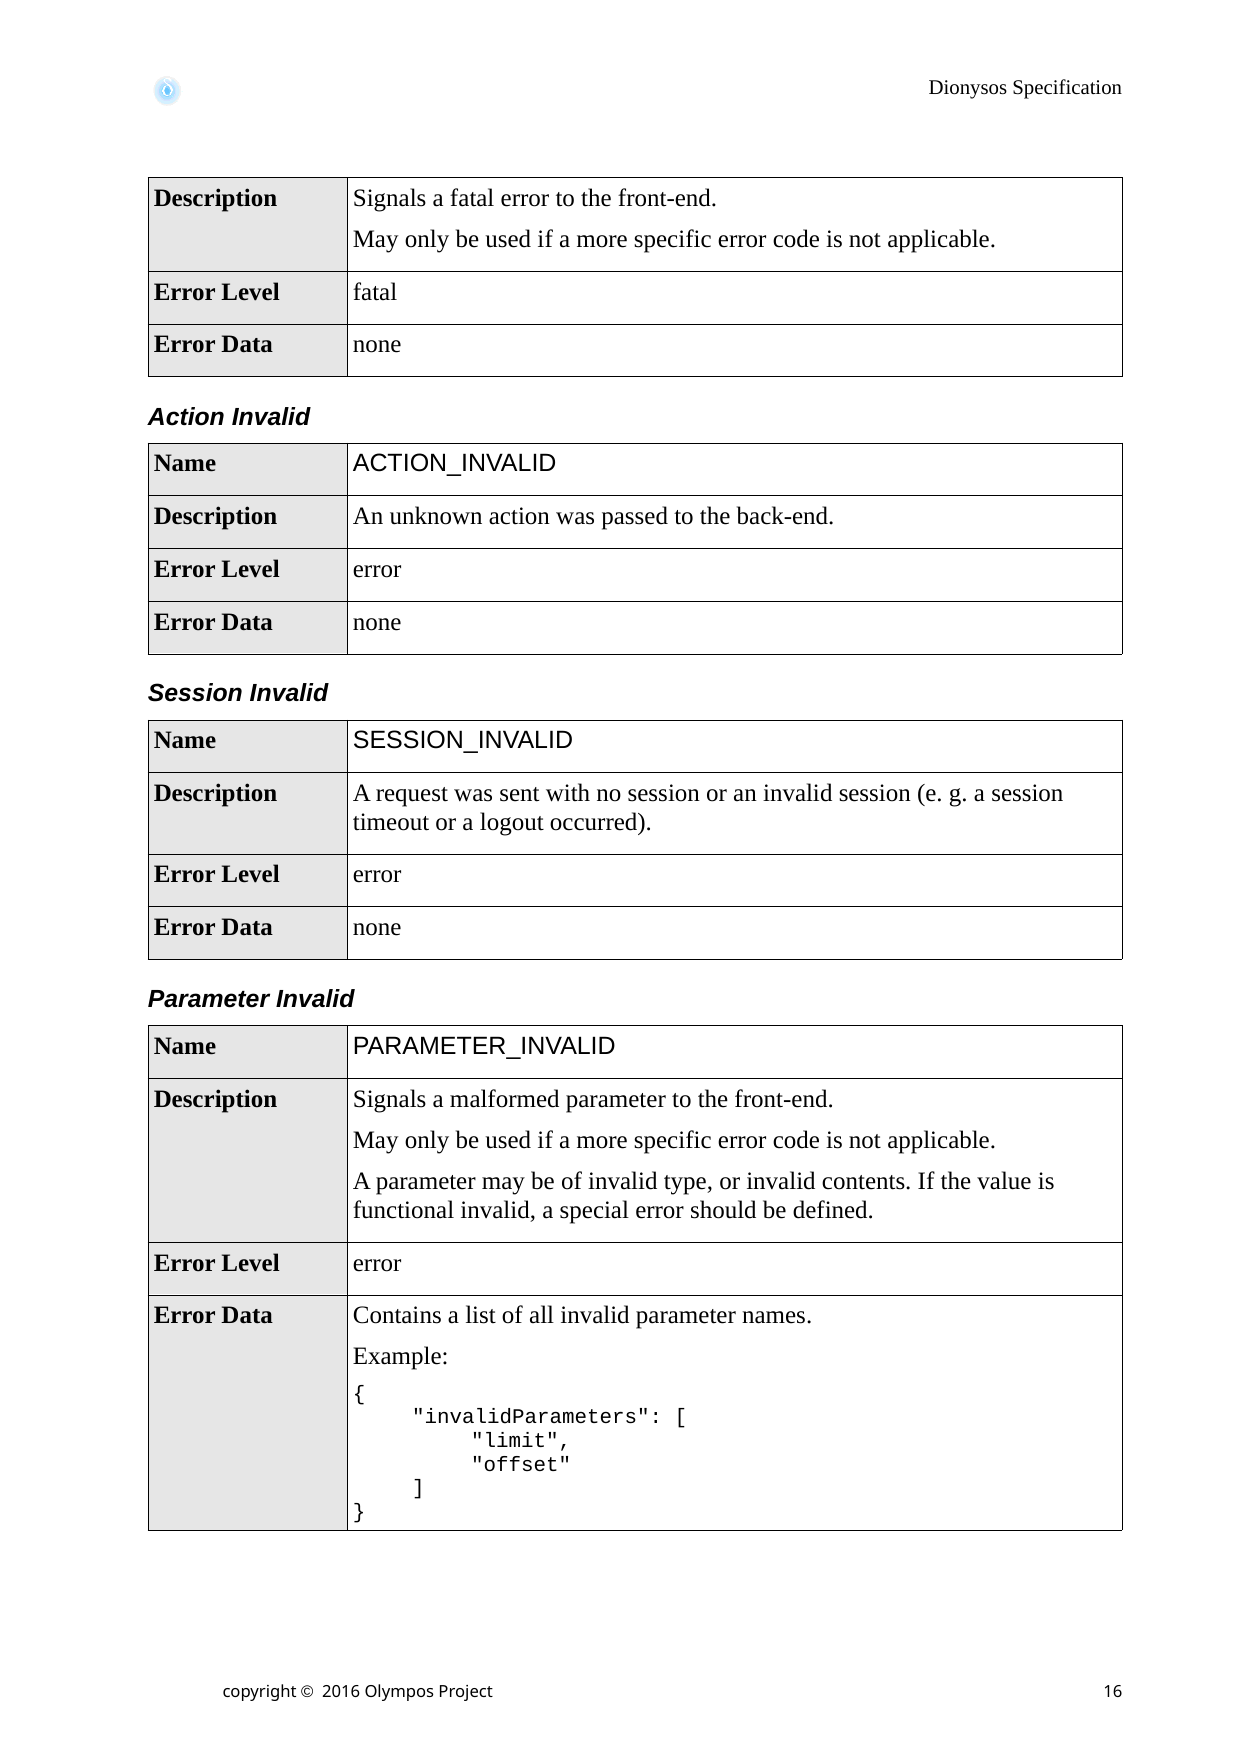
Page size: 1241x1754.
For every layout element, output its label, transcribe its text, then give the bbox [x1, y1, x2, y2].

table_cell Error Level [149, 549, 347, 601]
table_cell Signals a fatal error to the front-end. May only be used if a more specific error code is not applicable. [348, 178, 1122, 271]
table_cell none [348, 907, 1122, 959]
table_cell Error Data [149, 325, 347, 376]
table_cell Error Level [149, 272, 347, 324]
table_cell error [348, 855, 1122, 906]
text Parameter Invalid [148, 984, 1122, 1013]
text Session Invalid [148, 678, 1122, 707]
table_cell fatal [348, 272, 1122, 324]
table_cell none [348, 602, 1122, 653]
table_cell Description [149, 178, 347, 271]
table_cell error [348, 1243, 1122, 1294]
table_header Name [149, 444, 347, 495]
table_header ACTION_INVALID [348, 444, 1122, 495]
table_cell Error Data [149, 907, 347, 959]
table_cell A request was sent with no session or an invalid session (e. g. a session timeout or a logout occurred). [348, 773, 1122, 854]
table_cell Description [149, 496, 347, 548]
table_cell Error Level [149, 855, 347, 906]
text Action Invalid [148, 402, 1122, 430]
table_cell error [348, 549, 1122, 601]
table_header SESSION_INVALID [348, 721, 1122, 772]
table_cell Error Data [149, 1296, 347, 1530]
table_cell Description [149, 773, 347, 854]
table_cell Error Data [149, 602, 347, 653]
table_cell none [348, 325, 1122, 376]
picture [152, 75, 184, 106]
table_header Name [149, 1026, 347, 1078]
table_cell Contains a list of all invalid parameter names. Example: { "invalidParameters": [ "limit", "offset" ] } [348, 1296, 1122, 1530]
table_header PARAMETER_INVALID [348, 1026, 1122, 1078]
table_cell An unknown action was passed to the back-end. [348, 496, 1122, 548]
table_cell Description [149, 1079, 347, 1242]
table_cell Signals a malformed parameter to the front-end. May only be used if a more specific error code is not applicable. A parameter may be of invalid type, or invalid contents. If the value is functional invalid, a special error should be defined. [348, 1079, 1122, 1242]
table_header Name [149, 721, 347, 772]
table_cell Error Level [149, 1243, 347, 1294]
